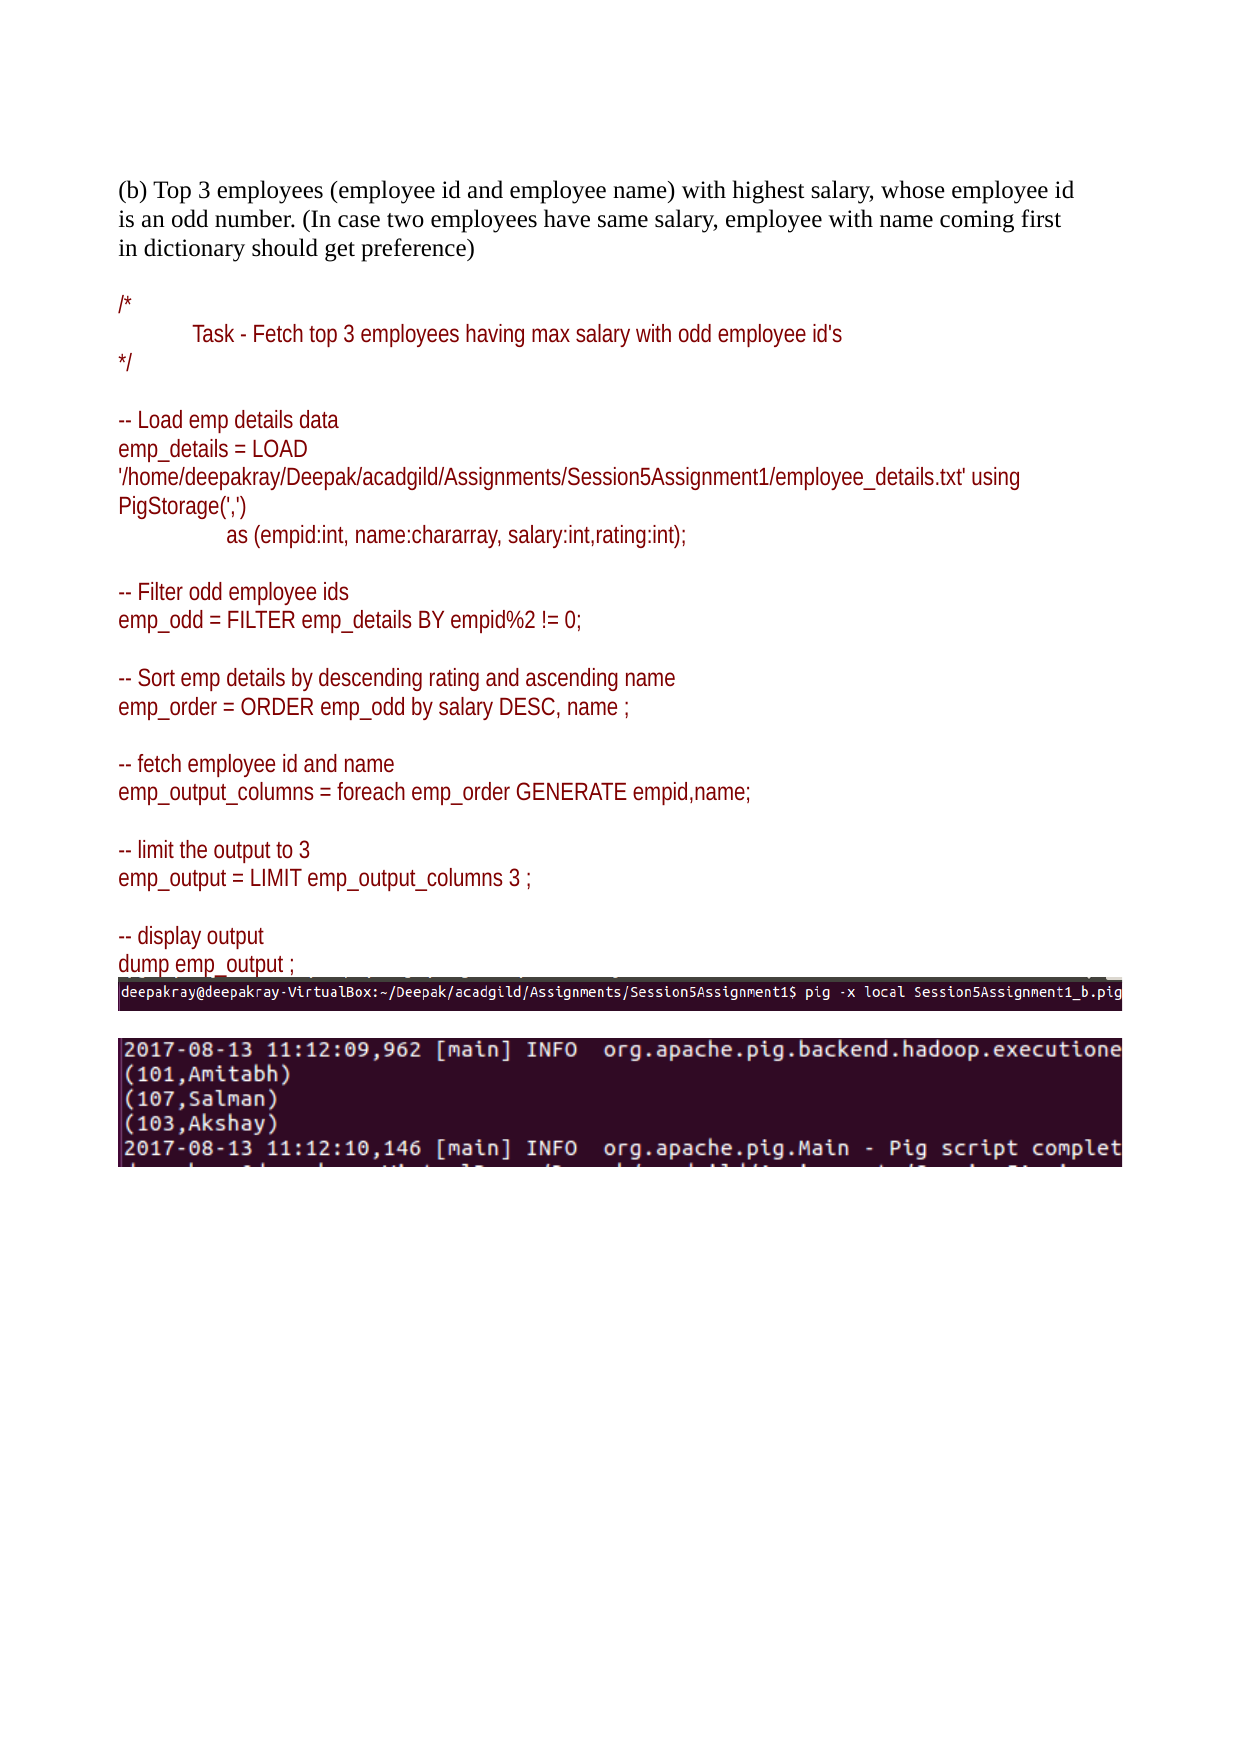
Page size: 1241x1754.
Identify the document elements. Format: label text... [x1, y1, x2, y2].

text in dictionary should get preference) [118, 233, 1122, 262]
text -- display output [118, 921, 1122, 949]
text emp_output_columns = foreach emp_order GENERATE empid,name; [118, 777, 1122, 806]
text emp_details = LOAD '/home/deepakray/Deepak/acadgild/Assignments/Session5Assignment1/employee_details.txt' using PigStorage(',') [118, 434, 1122, 519]
text as (empid:int, name:chararray, salary:int,rating:int); [118, 519, 1122, 548]
text emp_odd = FILTER emp_details BY empid%2 != 0; [118, 606, 1122, 634]
picture [118, 1038, 1123, 1167]
text -- Filter odd employee ids [118, 577, 1122, 606]
text -- fetch employee id and name [118, 749, 1122, 777]
text /* [118, 290, 1122, 319]
text (b) Top 3 employees (employee id and employee name) with highest salary, whose employee id [118, 175, 1122, 204]
text -- Load emp details data [118, 405, 1122, 434]
text */ [118, 348, 1122, 376]
text -- limit the output to 3 [118, 835, 1122, 863]
text emp_output = LIMIT emp_output_columns 3 ; [118, 863, 1122, 892]
text Task - Fetch top 3 employees having max salary with odd employee id's [118, 319, 1122, 348]
text -- Sort emp details by descending rating and ascending name [118, 663, 1122, 691]
text is an odd number. (In case two employees have same salary, employee with name coming first [118, 204, 1122, 233]
picture [118, 977, 1123, 1011]
text emp_order = ORDER emp_odd by salary DESC, name ; [118, 691, 1122, 720]
text dump emp_output ; [118, 949, 1122, 977]
